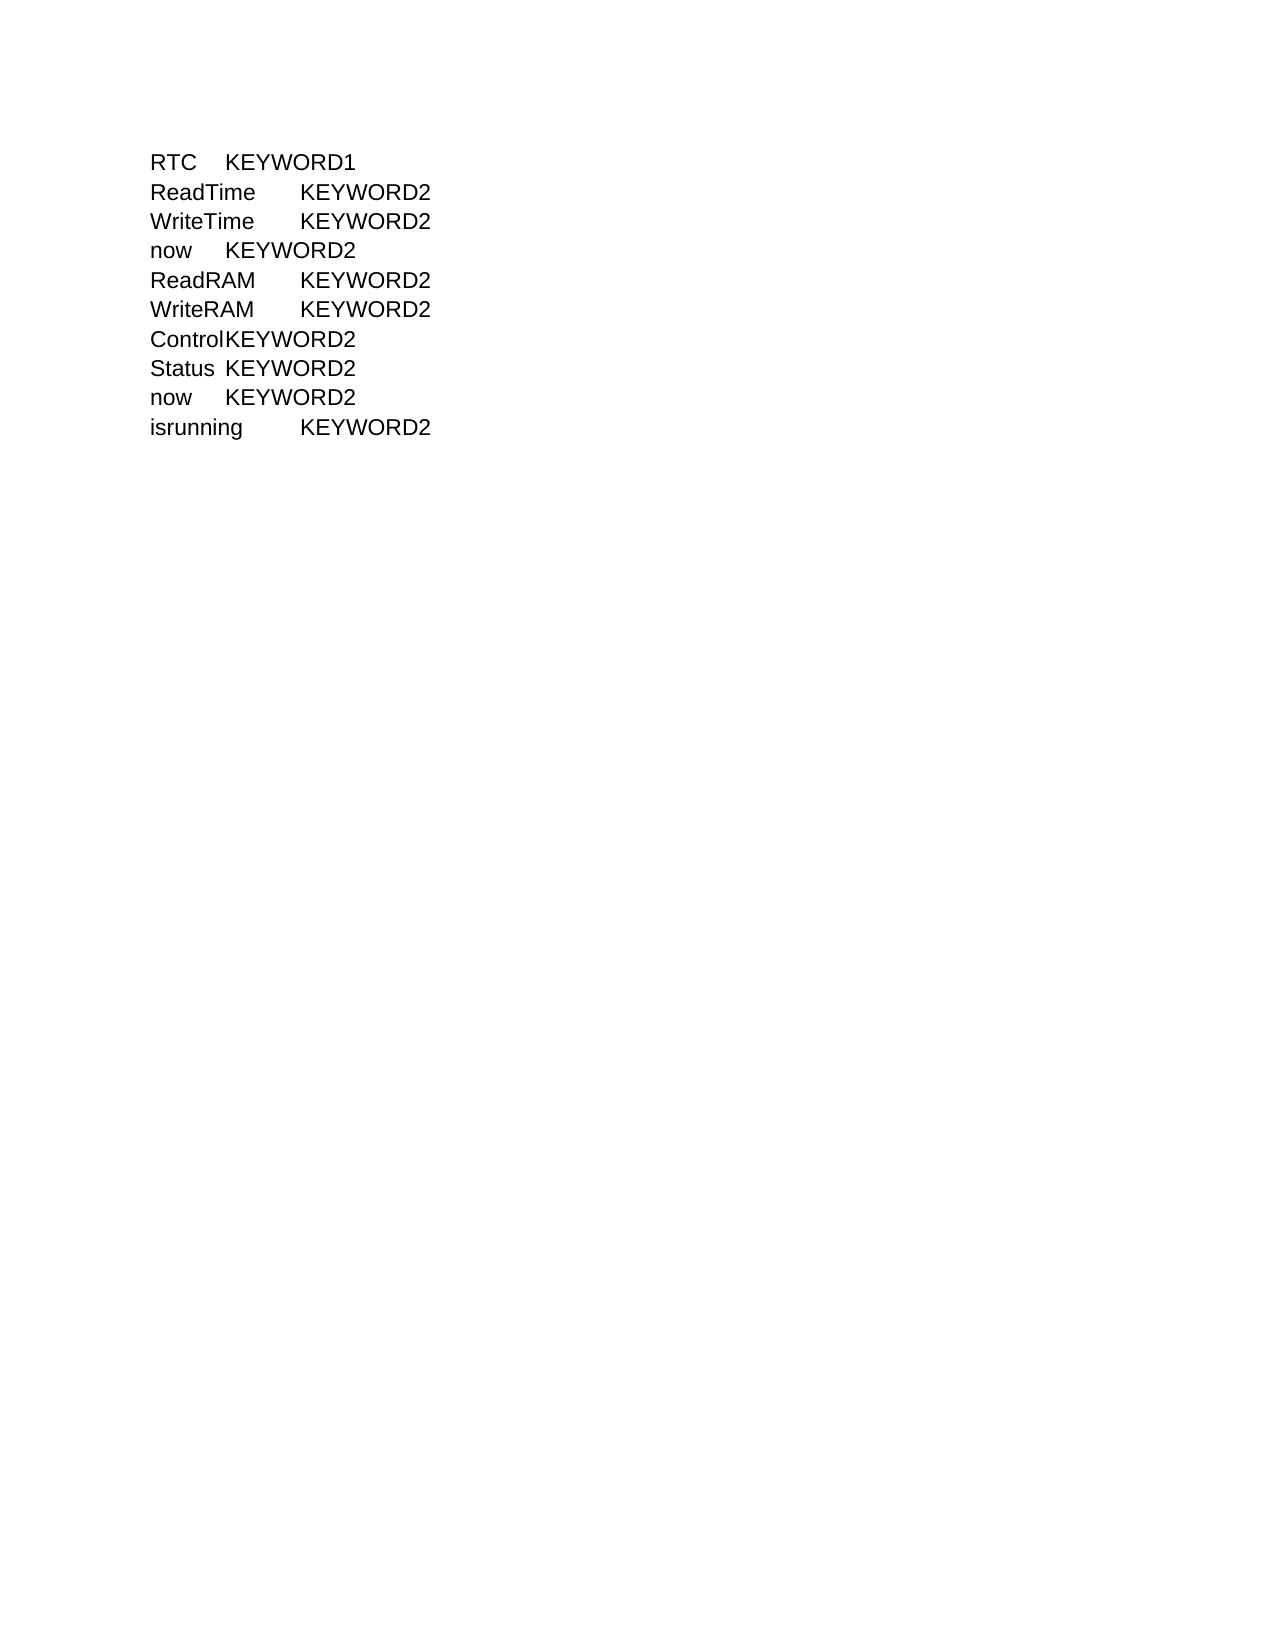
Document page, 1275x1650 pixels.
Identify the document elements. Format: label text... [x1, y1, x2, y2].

text WriteTime KEYWORD2 [150, 209, 1125, 234]
text isrunning KEYWORD2 [150, 414, 1125, 440]
text ReadRAM KEYWORD2 [150, 267, 1125, 293]
text Control KEYWORD2 [150, 326, 1125, 352]
text ReadTime KEYWORD2 [150, 179, 1125, 205]
text WriteRAM KEYWORD2 [150, 297, 1125, 322]
text RTC KEYWORD1 [150, 150, 1125, 176]
text Status KEYWORD2 [150, 356, 1125, 381]
text now KEYWORD2 [150, 238, 1125, 264]
text now KEYWORD2 [150, 385, 1125, 411]
